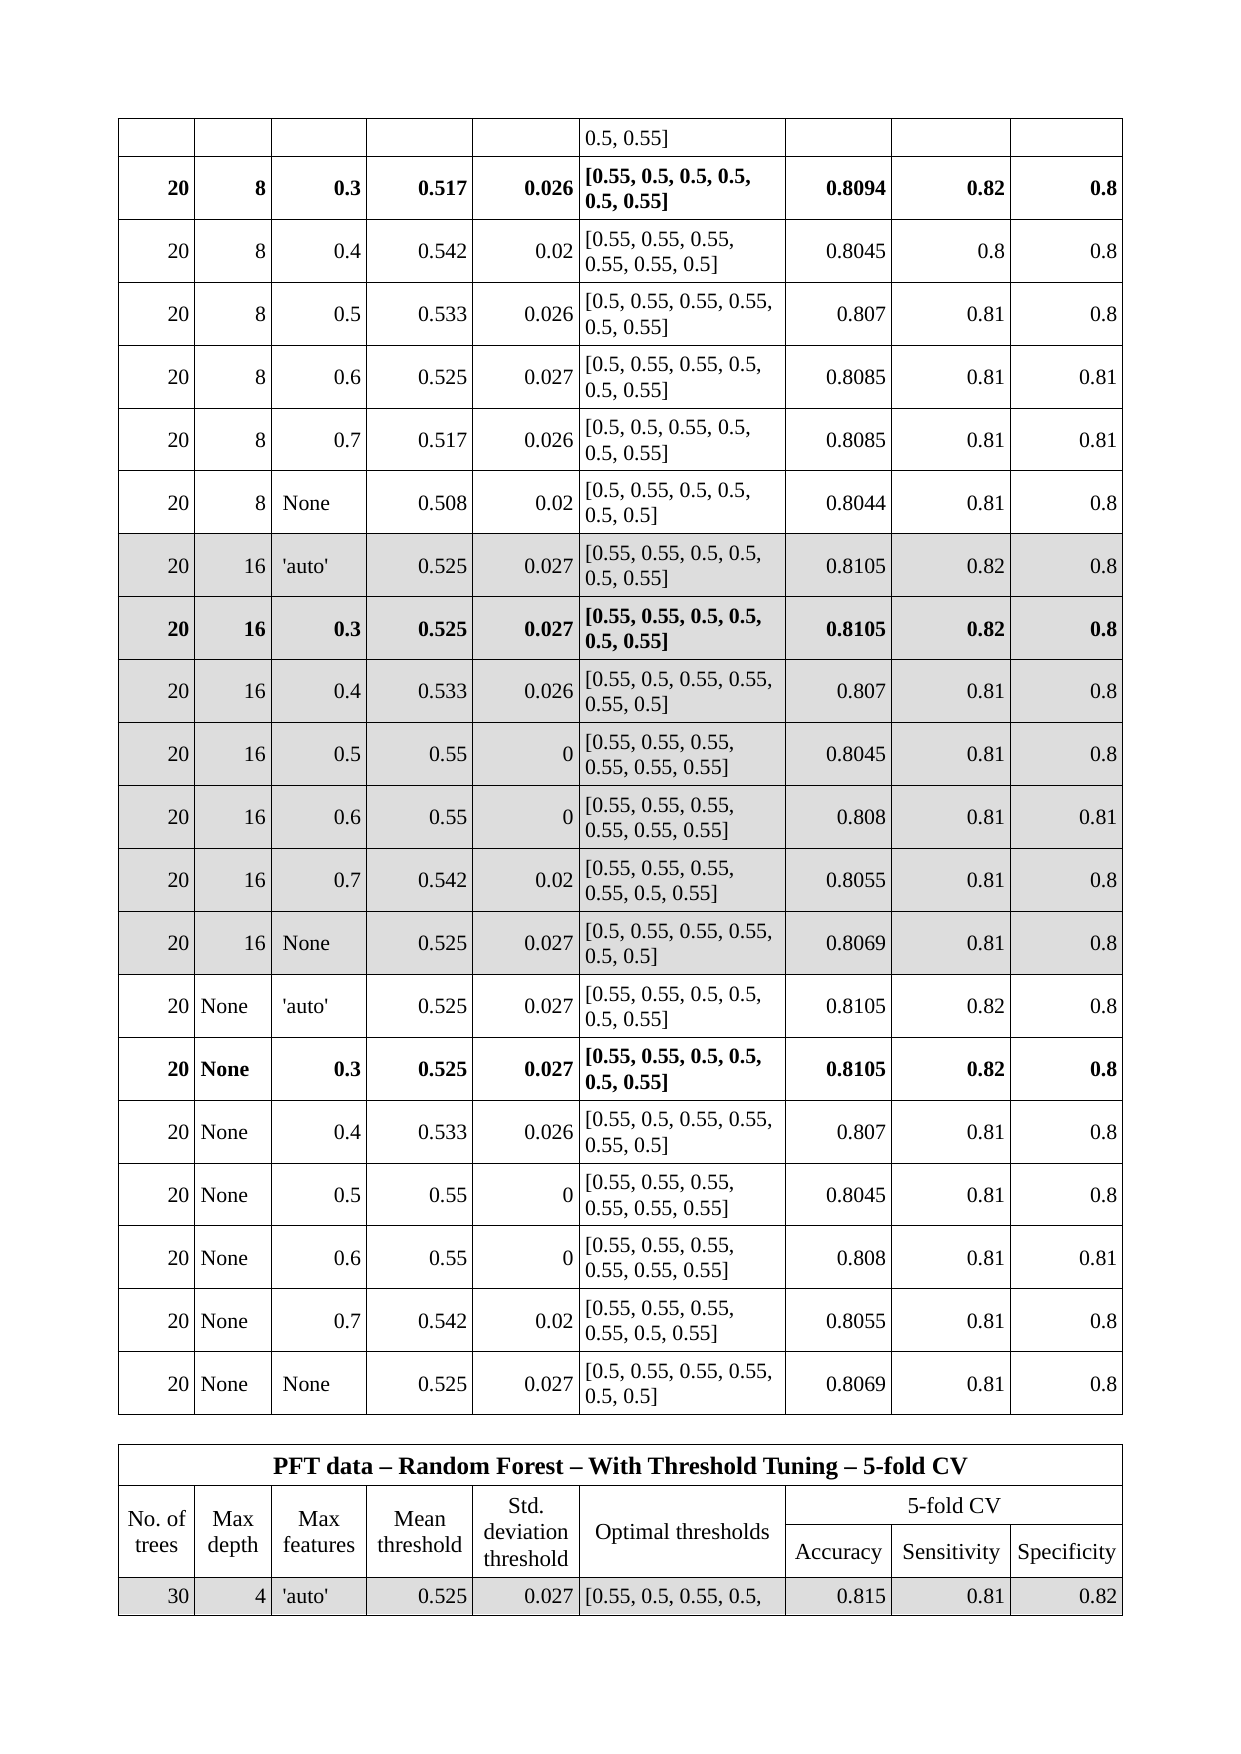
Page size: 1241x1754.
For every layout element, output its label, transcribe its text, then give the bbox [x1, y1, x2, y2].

table_cell 0.8094 [786, 157, 891, 219]
table_cell 0.5 [272, 1164, 366, 1225]
table_cell 20 [119, 346, 194, 407]
table_cell [119, 119, 194, 156]
table_cell [0.55, 0.55, 0.5, 0.5, 0.5, 0.55] [580, 534, 785, 596]
table_cell 20 [119, 220, 194, 282]
table_cell No. of trees [119, 1486, 194, 1577]
table_cell [0.55, 0.5, 0.55, 0.55, 0.55, 0.5] [580, 660, 785, 722]
table_cell 0.8 [1011, 157, 1122, 219]
table_cell 0.8105 [786, 597, 891, 659]
table_cell 0.533 [367, 660, 472, 722]
table_cell 0.81 [892, 1289, 1010, 1351]
table_cell 0.81 [1011, 786, 1122, 848]
table_cell 20 [119, 534, 194, 596]
table_cell 0.3 [272, 157, 366, 219]
table_cell 0.807 [786, 1101, 891, 1162]
table_cell 0.02 [473, 471, 579, 533]
table_cell 0.533 [367, 1101, 472, 1162]
table_cell 0.8085 [786, 346, 891, 407]
table_cell 0.8045 [786, 1164, 891, 1225]
table_cell 0.5 [272, 283, 366, 344]
table_cell 0.3 [272, 1038, 366, 1099]
table_cell 20 [119, 723, 194, 785]
table_cell 16 [195, 660, 271, 722]
table_cell Std. deviation threshold [473, 1486, 579, 1577]
table_cell 0 [473, 1164, 579, 1225]
table_cell None [195, 1101, 271, 1162]
table_cell 16 [195, 786, 271, 848]
table_cell 0.8 [1011, 1038, 1122, 1099]
table_cell 0.55 [367, 723, 472, 785]
table_cell 0.81 [892, 346, 1010, 407]
table_header PFT data – Random Forest – With Threshold Tuning – 5-fold CV [119, 1445, 1122, 1485]
table_cell 0.81 [1011, 1226, 1122, 1288]
table_cell 0.027 [473, 534, 579, 596]
table_cell 0.8 [1011, 849, 1122, 911]
table_cell 4 [195, 1578, 271, 1614]
table_cell 0.525 [367, 912, 472, 974]
table_cell 20 [119, 786, 194, 848]
table_cell 8 [195, 346, 271, 407]
table_cell 0.81 [1011, 409, 1122, 470]
table_cell 0.8 [1011, 660, 1122, 722]
table_cell [0.5, 0.55, 0.55, 0.55, 0.5, 0.55] [580, 283, 785, 344]
table_cell [272, 119, 366, 156]
table_cell 0.027 [473, 912, 579, 974]
table_cell 0.81 [892, 912, 1010, 974]
table_cell 0.4 [272, 220, 366, 282]
table_cell 0.026 [473, 283, 579, 344]
table_cell 0.027 [473, 1578, 579, 1614]
table_cell 0.026 [473, 157, 579, 219]
table_cell 0.8085 [786, 409, 891, 470]
table_cell Optimal thresholds [580, 1486, 785, 1577]
table_cell 0.8 [1011, 534, 1122, 596]
table_cell 0.55 [367, 1226, 472, 1288]
table_cell None [272, 912, 366, 974]
table_cell [0.55, 0.55, 0.55, 0.55, 0.55, 0.55] [580, 786, 785, 848]
table_cell 'auto' [272, 534, 366, 596]
table_cell 0.4 [272, 1101, 366, 1162]
table_cell 0.7 [272, 1289, 366, 1351]
table_cell 0.02 [473, 220, 579, 282]
table_cell 0.8044 [786, 471, 891, 533]
table_cell 8 [195, 283, 271, 344]
table_cell 16 [195, 597, 271, 659]
table_cell None [195, 1289, 271, 1351]
table_cell 0.807 [786, 283, 891, 344]
table_cell 16 [195, 534, 271, 596]
table_cell None [272, 471, 366, 533]
table_cell 16 [195, 723, 271, 785]
table_cell 0.525 [367, 1578, 472, 1614]
table_cell 0.8 [892, 220, 1010, 282]
table_cell 0.8 [1011, 597, 1122, 659]
table_cell Max depth [195, 1486, 271, 1577]
table_cell 0.542 [367, 1289, 472, 1351]
table_cell 20 [119, 283, 194, 344]
table_cell 0.3 [272, 597, 366, 659]
table_cell [0.55, 0.55, 0.5, 0.5, 0.5, 0.55] [580, 975, 785, 1037]
table_cell 0.8 [1011, 723, 1122, 785]
table_cell None [272, 1352, 366, 1414]
table_cell 0.8105 [786, 1038, 891, 1099]
table_cell 0.027 [473, 1352, 579, 1414]
table_cell [0.5, 0.5, 0.55, 0.5, 0.5, 0.55] [580, 409, 785, 470]
table_cell 0.027 [473, 1038, 579, 1099]
table_cell 0.525 [367, 534, 472, 596]
table_cell 0.82 [1011, 1578, 1122, 1614]
table_cell [0.5, 0.55, 0.55, 0.55, 0.5, 0.5] [580, 1352, 785, 1414]
table_cell 20 [119, 849, 194, 911]
table_cell 5-fold CV [786, 1486, 1122, 1524]
table_cell 0.8 [1011, 1164, 1122, 1225]
table_cell 0.8045 [786, 723, 891, 785]
table_cell Accuracy [786, 1525, 891, 1577]
table_cell 0.807 [786, 660, 891, 722]
table_cell [0.55, 0.55, 0.5, 0.5, 0.5, 0.55] [580, 1038, 785, 1099]
table_cell 0.8 [1011, 1289, 1122, 1351]
table_cell Mean threshold [367, 1486, 472, 1577]
table_cell 8 [195, 157, 271, 219]
table_cell 16 [195, 849, 271, 911]
table_cell 0.81 [892, 849, 1010, 911]
table_cell 0.55 [367, 786, 472, 848]
table_cell [0.5, 0.55, 0.5, 0.5, 0.5, 0.5] [580, 471, 785, 533]
table_cell 8 [195, 220, 271, 282]
table_cell Sensitivity [892, 1525, 1010, 1577]
table_cell 'auto' [272, 1578, 366, 1614]
table_cell 0.525 [367, 1352, 472, 1414]
table_cell 0.026 [473, 1101, 579, 1162]
table_cell 0.8 [1011, 1352, 1122, 1414]
table_cell [367, 119, 472, 156]
table_cell 20 [119, 660, 194, 722]
table_cell [0.55, 0.5, 0.55, 0.55, 0.55, 0.5] [580, 1101, 785, 1162]
table_cell 20 [119, 1038, 194, 1099]
table_cell 0.525 [367, 975, 472, 1037]
table_cell 0.542 [367, 849, 472, 911]
table_cell 0.82 [892, 975, 1010, 1037]
table_cell [195, 119, 271, 156]
table_cell 0.81 [892, 660, 1010, 722]
table_cell 0.027 [473, 597, 579, 659]
table_cell 20 [119, 409, 194, 470]
table_cell 0.027 [473, 346, 579, 407]
table_cell 'auto' [272, 975, 366, 1037]
table_cell [1011, 119, 1122, 156]
table_cell 8 [195, 471, 271, 533]
table_cell [0.55, 0.55, 0.55, 0.55, 0.5, 0.55] [580, 1289, 785, 1351]
table_cell 0.8 [1011, 283, 1122, 344]
table_cell [0.55, 0.55, 0.55, 0.55, 0.55, 0.55] [580, 1164, 785, 1225]
table_cell [0.5, 0.55, 0.55, 0.55, 0.5, 0.5] [580, 912, 785, 974]
table_cell 0.8055 [786, 1289, 891, 1351]
table_cell 0.02 [473, 849, 579, 911]
table_cell 0.81 [892, 1352, 1010, 1414]
table_cell 0.5 [272, 723, 366, 785]
table_cell [0.55, 0.55, 0.55, 0.55, 0.55, 0.5] [580, 220, 785, 282]
table_cell 16 [195, 912, 271, 974]
table_cell 0 [473, 786, 579, 848]
table_cell 0.55 [367, 1164, 472, 1225]
table_cell Specificity [1011, 1525, 1122, 1577]
table_cell 0.8069 [786, 1352, 891, 1414]
table_cell 0.6 [272, 1226, 366, 1288]
table_cell 0.6 [272, 346, 366, 407]
table_cell 0.4 [272, 660, 366, 722]
table_cell 0.517 [367, 409, 472, 470]
table_cell 20 [119, 975, 194, 1037]
table_cell 8 [195, 409, 271, 470]
table_cell 0.026 [473, 660, 579, 722]
table_cell 0.026 [473, 409, 579, 470]
table_cell 0.8 [1011, 220, 1122, 282]
table_cell 0.82 [892, 597, 1010, 659]
table_cell 0.8 [1011, 1101, 1122, 1162]
table_cell 0.517 [367, 157, 472, 219]
table_cell [0.55, 0.55, 0.55, 0.55, 0.55, 0.55] [580, 723, 785, 785]
table_cell 0 [473, 1226, 579, 1288]
table_cell 0.7 [272, 849, 366, 911]
table_cell 0.81 [892, 409, 1010, 470]
table_cell [0.5, 0.55, 0.55, 0.5, 0.5, 0.55] [580, 346, 785, 407]
table_cell 0.508 [367, 471, 472, 533]
table_cell 0.81 [892, 1101, 1010, 1162]
table_cell 0.82 [892, 534, 1010, 596]
table_cell [0.55, 0.55, 0.55, 0.55, 0.55, 0.55] [580, 1226, 785, 1288]
table_cell 0.02 [473, 1289, 579, 1351]
table_cell 0.8105 [786, 534, 891, 596]
table_cell 20 [119, 1289, 194, 1351]
table_cell 0.8 [1011, 975, 1122, 1037]
table_cell 0.82 [892, 1038, 1010, 1099]
table_cell 0.8105 [786, 975, 891, 1037]
table_cell 0.7 [272, 409, 366, 470]
table_cell 20 [119, 912, 194, 974]
table_cell 0.81 [892, 723, 1010, 785]
table_cell None [195, 1352, 271, 1414]
table_cell 30 [119, 1578, 194, 1614]
table_cell [0.55, 0.55, 0.5, 0.5, 0.5, 0.55] [580, 597, 785, 659]
table_cell [786, 119, 891, 156]
table_cell 0.81 [892, 471, 1010, 533]
table_cell [892, 119, 1010, 156]
table_cell [473, 119, 579, 156]
table_cell 0.808 [786, 1226, 891, 1288]
table_cell 0.81 [892, 1226, 1010, 1288]
table_cell 0.525 [367, 346, 472, 407]
table_cell 0.808 [786, 786, 891, 848]
table_cell None [195, 1164, 271, 1225]
table_cell 0.8 [1011, 471, 1122, 533]
table_cell 0.8045 [786, 220, 891, 282]
table_cell 20 [119, 597, 194, 659]
table_cell 0.815 [786, 1578, 891, 1614]
table_cell 0.81 [892, 1578, 1010, 1614]
table_cell 0.525 [367, 1038, 472, 1099]
table_cell 20 [119, 471, 194, 533]
table_cell 0.8 [1011, 912, 1122, 974]
table_cell None [195, 975, 271, 1037]
table_cell 0 [473, 723, 579, 785]
table_cell 0.027 [473, 975, 579, 1037]
table_cell 0.8055 [786, 849, 891, 911]
table_cell 0.82 [892, 157, 1010, 219]
table_cell 0.6 [272, 786, 366, 848]
table_cell 20 [119, 1164, 194, 1225]
table_cell None [195, 1226, 271, 1288]
table_cell 20 [119, 1226, 194, 1288]
table_cell 0.525 [367, 597, 472, 659]
table_cell [0.55, 0.5, 0.5, 0.5, 0.5, 0.55] [580, 157, 785, 219]
table_cell 20 [119, 1352, 194, 1414]
table_cell 0.5, 0.55] [580, 119, 785, 156]
table_cell 20 [119, 1101, 194, 1162]
table_cell 0.542 [367, 220, 472, 282]
table_cell [0.55, 0.5, 0.55, 0.5, [580, 1578, 785, 1614]
table_cell [0.55, 0.55, 0.55, 0.55, 0.5, 0.55] [580, 849, 785, 911]
table_cell Max features [272, 1486, 366, 1577]
table_cell 0.81 [1011, 346, 1122, 407]
table_cell 0.8069 [786, 912, 891, 974]
table_cell 0.533 [367, 283, 472, 344]
table_cell None [195, 1038, 271, 1099]
table_cell 0.81 [892, 283, 1010, 344]
table_cell 0.81 [892, 1164, 1010, 1225]
table_cell 0.81 [892, 786, 1010, 848]
table_cell 20 [119, 157, 194, 219]
